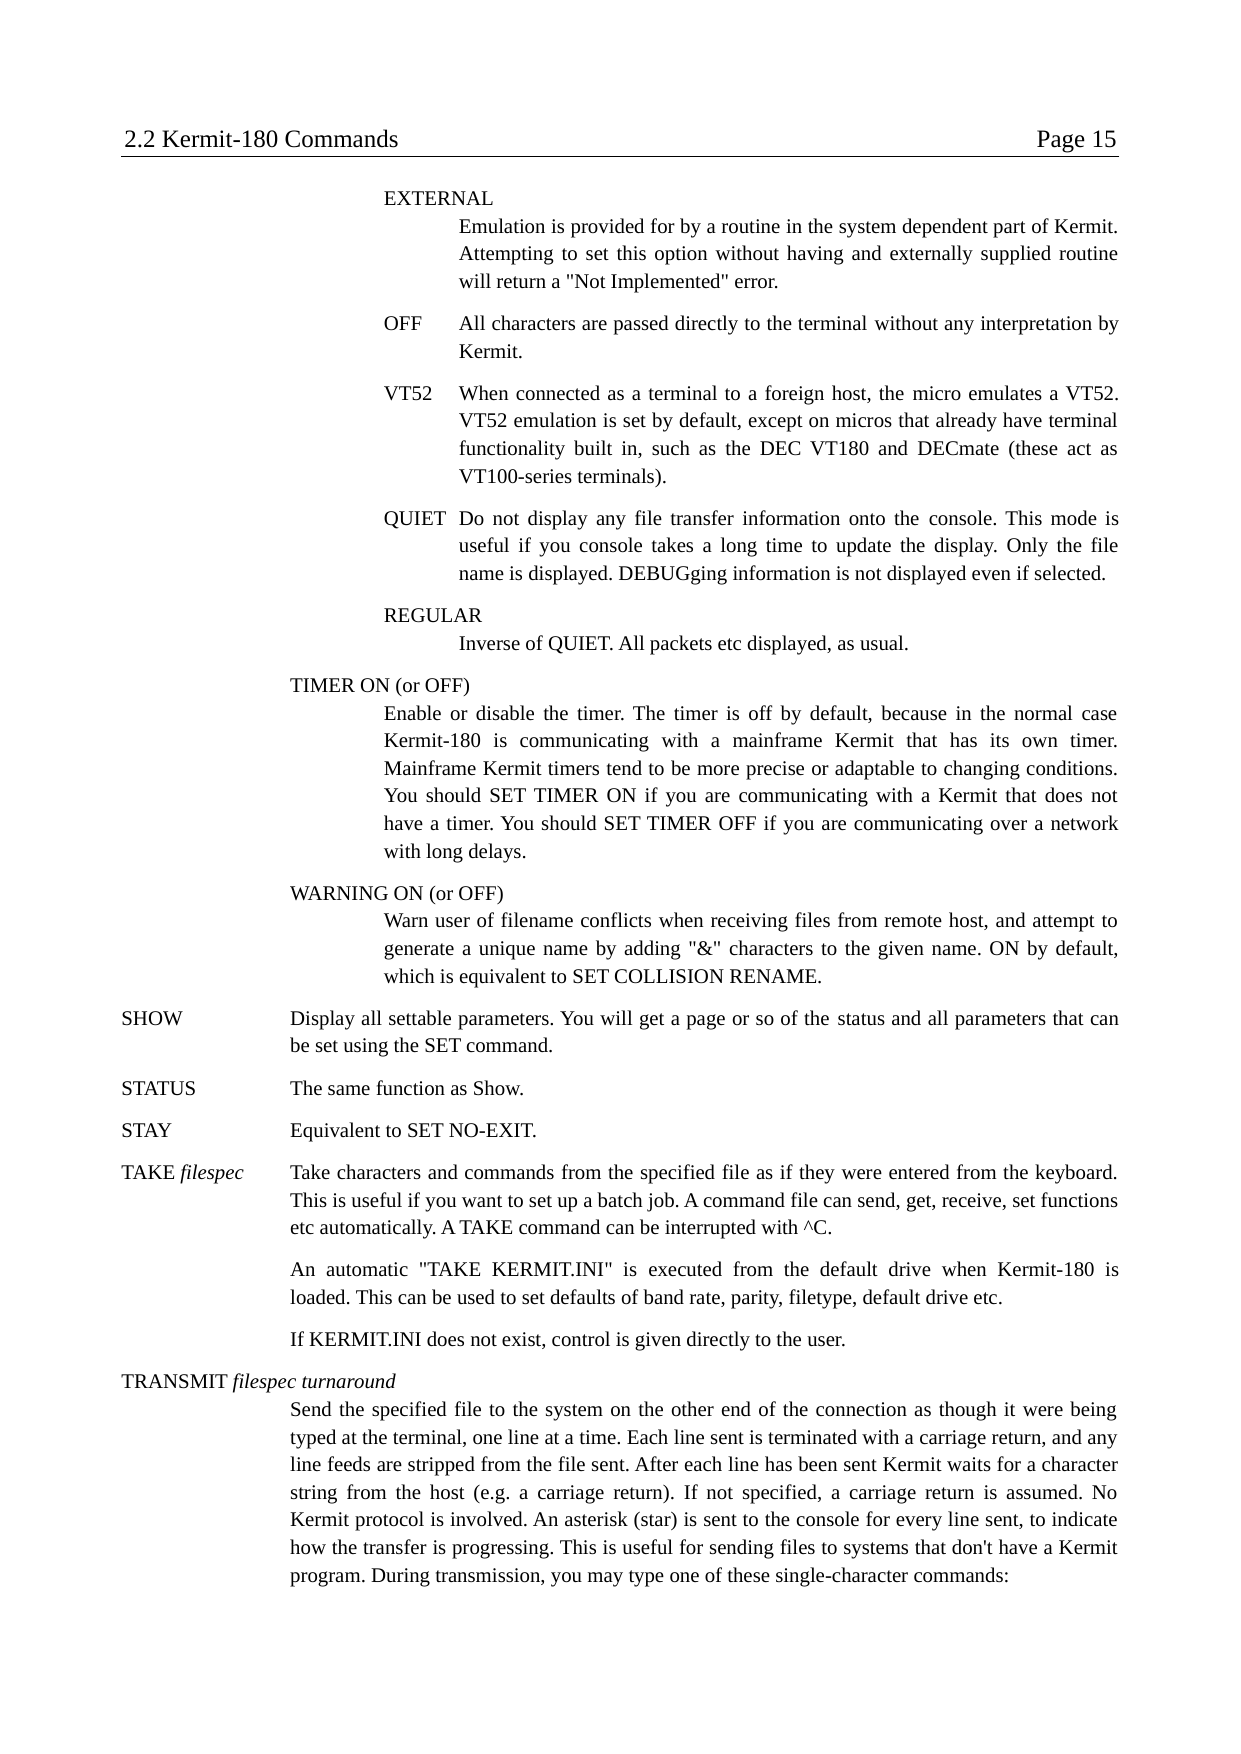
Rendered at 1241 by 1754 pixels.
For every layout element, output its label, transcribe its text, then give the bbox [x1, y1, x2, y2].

text STATUS The same function as Show. [121, 1076, 1119, 1100]
text VT52 When connected as a terminal to a foreign host, the micro emulates a VT52. VT52 emulation is set by default, except on micros that already have terminal functionality built in, such as the DEC VT180 and DECmate (these act as VT100-series terminals). [384, 381, 1119, 488]
text TRANSMIT filespec turnaround Send the specified file to the system on the other end of the connection as though it were being typed at the terminal, one line at a time. Each line sent is terminated with a carriage return, and any line feeds are stripped from the file sent. After each line has been sent Kermit waits for a character string from the host (e.g. a carriage return). If not specified, a carriage return is assumed. No Kermit protocol is involved. An asterisk (star) is sent to the console for every line sent, to indicate how the transfer is progressing. This is useful for sending files to systems that don't have a Kermit program. During transmission, you may type one of these single-character commands: [121, 1369, 1119, 1587]
text An automatic "TAKE KERMIT.INI" is executed from the default drive when Kermit-180 is loaded. This can be used to set defaults of band rate, parity, filetype, default drive etc. [121, 1257, 1119, 1309]
text OFF All characters are passed directly to the terminal without any interpretation by Kermit. [384, 311, 1119, 363]
text WARNING ON (or OFF) Warn user of filename conflicts when receiving files from remote host, and attempt to generate a unique name by adding "&" characters to the given name. ON by default, which is equivalent to SET COLLISION RENAME. [290, 881, 1119, 988]
text REGULAR Inverse of QUIET. All packets etc displayed, as usual. [384, 603, 1119, 655]
text EXTERNAL Emulation is provided for by a routine in the system dependent part of Kermit. Attempting to set this option without having and externally supplied routine will return a "Not Implemented" error. [384, 186, 1119, 293]
text TAKE filespec Take characters and commands from the specified file as if they were entered from the keyboard. This is useful if you want to set up a batch job. A command file can send, get, receive, set functions etc automatically. A TAKE command can be interrupted with ^C. [121, 1160, 1119, 1239]
text If KERMIT.INI does not exist, control is given directly to the user. [121, 1327, 1119, 1351]
text QUIET Do not display any file transfer information onto the console. This mode is useful if you console takes a long time to update the display. Only the file name is displayed. DEBUGging information is not displayed even if selected. [384, 506, 1119, 585]
text STAY Equivalent to SET NO-EXIT. [121, 1118, 1119, 1142]
text TIMER ON (or OFF) Enable or disable the timer. The timer is off by default, because in the normal case Kermit-180 is communicating with a mainframe Kermit that has its own timer. Mainframe Kermit timers tend to be more precise or adaptable to changing conditions. You should SET TIMER ON if you are communicating with a Kermit that does not have a timer. You should SET TIMER OFF if you are communicating over a network with long delays. [290, 673, 1119, 863]
text SHOW Display all settable parameters. You will get a page or so of the status and all parameters that can be set using the SET command. [121, 1006, 1119, 1057]
